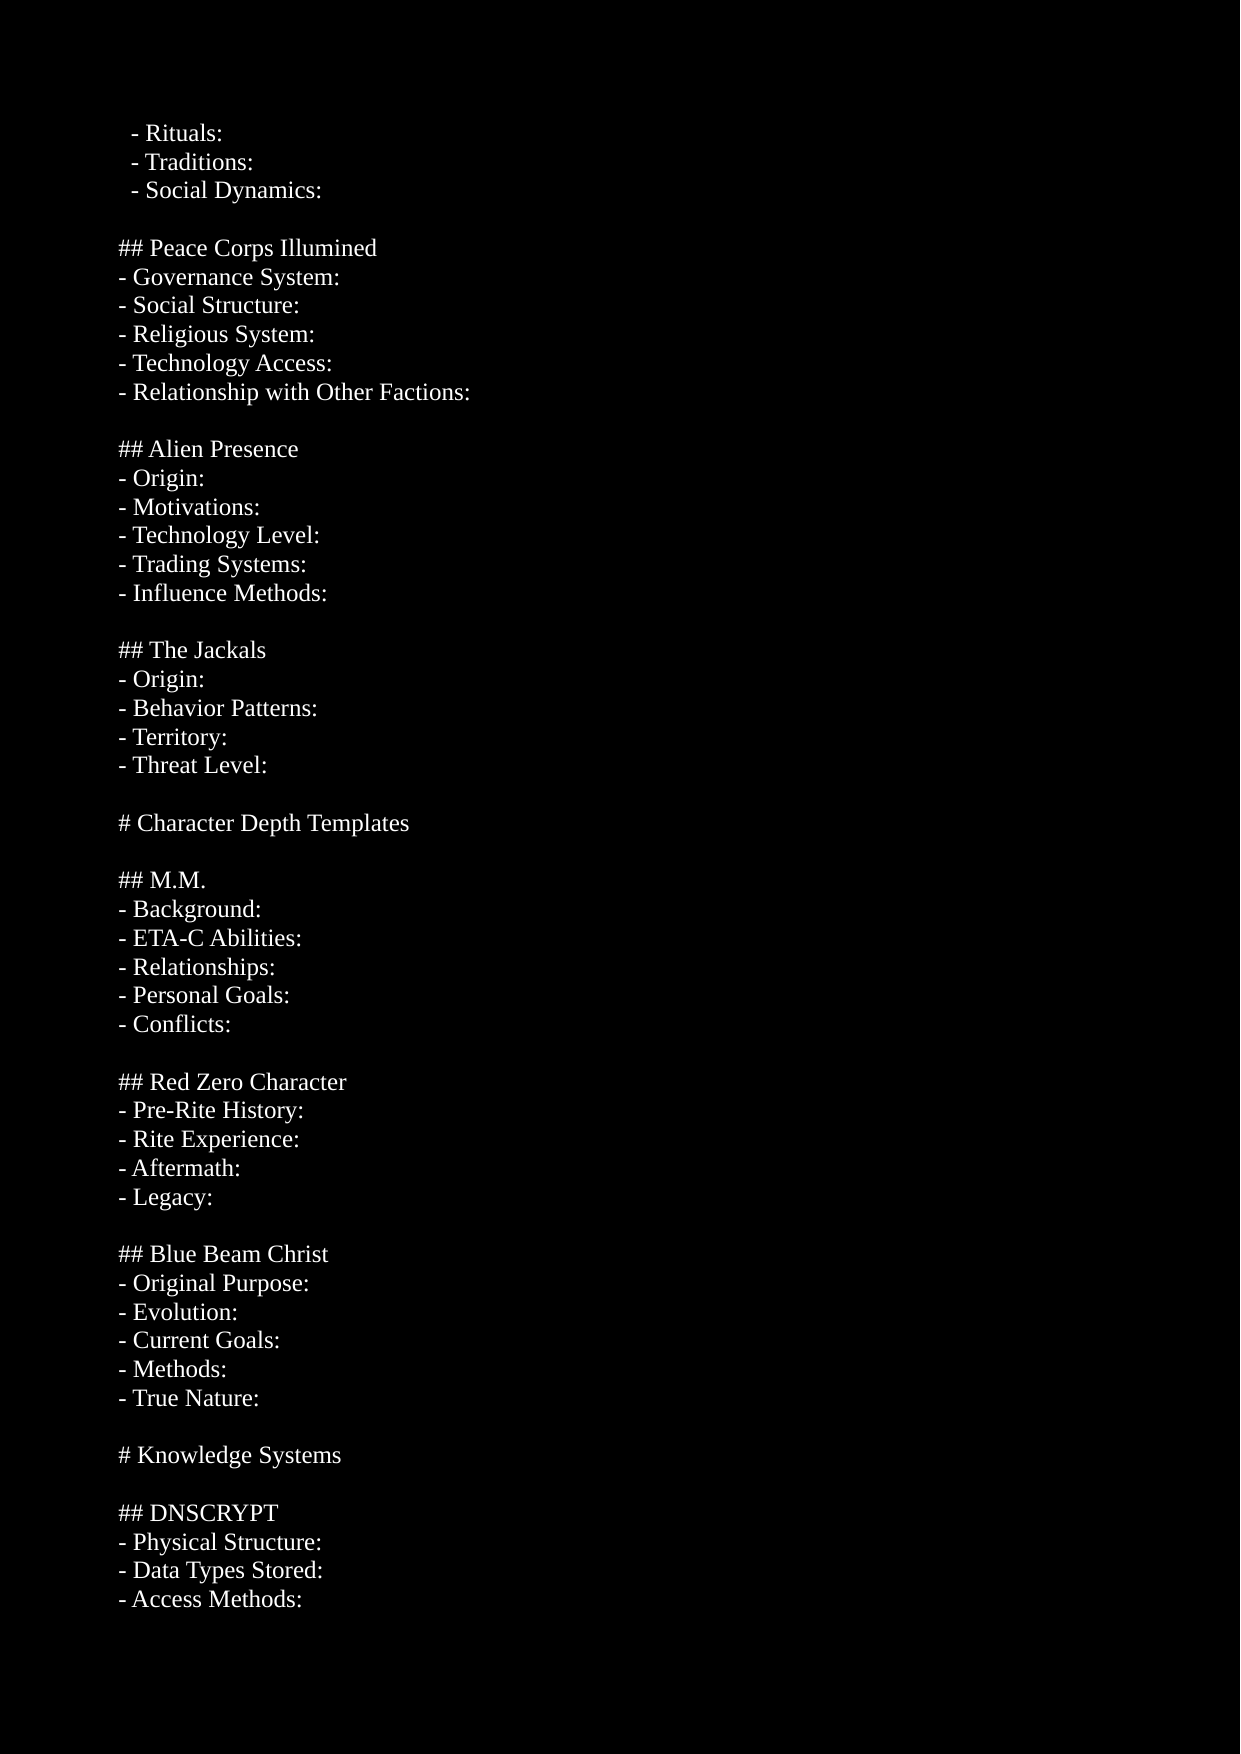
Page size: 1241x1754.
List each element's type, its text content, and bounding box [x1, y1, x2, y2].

text - Territory: [118, 722, 1122, 751]
text - Relationships: [118, 952, 1122, 981]
text - Technology Level: [118, 521, 1122, 549]
text - Physical Structure: [118, 1527, 1122, 1556]
text - ETA-C Abilities: [118, 923, 1122, 952]
text - Legacy: [118, 1182, 1122, 1211]
text - Methods: [118, 1354, 1122, 1383]
text - Personal Goals: [118, 981, 1122, 1009]
text # Knowledge Systems [118, 1441, 1122, 1469]
text ## Blue Beam Christ [118, 1239, 1122, 1268]
text - Aftermath: [118, 1153, 1122, 1182]
text ## Peace Corps Illumined [118, 233, 1122, 262]
text - Rite Experience: [118, 1124, 1122, 1153]
text ## Alien Presence [118, 434, 1122, 463]
text - Rituals: [118, 118, 1122, 147]
text - Conflicts: [118, 1009, 1122, 1038]
text - Data Types Stored: [118, 1556, 1122, 1584]
text ## DNSCRYPT [118, 1498, 1122, 1527]
text - Behavior Patterns: [118, 693, 1122, 722]
text - Access Methods: [118, 1584, 1122, 1613]
text - True Nature: [118, 1383, 1122, 1412]
text - Technology Access: [118, 348, 1122, 377]
text - Evolution: [118, 1297, 1122, 1326]
text - Current Goals: [118, 1326, 1122, 1354]
text - Origin: [118, 463, 1122, 492]
text - Threat Level: [118, 751, 1122, 779]
text - Original Purpose: [118, 1268, 1122, 1297]
text - Pre-Rite History: [118, 1096, 1122, 1124]
text - Motivations: [118, 492, 1122, 521]
text - Social Structure: [118, 291, 1122, 319]
text ## M.M. [118, 866, 1122, 894]
text - Relationship with Other Factions: [118, 377, 1122, 406]
text - Trading Systems: [118, 549, 1122, 578]
text - Background: [118, 894, 1122, 923]
text ## Red Zero Character [118, 1067, 1122, 1096]
text - Origin: [118, 664, 1122, 693]
text ## The Jackals [118, 636, 1122, 664]
text # Character Depth Templates [118, 808, 1122, 837]
text - Traditions: [118, 147, 1122, 176]
text - Religious System: [118, 319, 1122, 348]
text - Governance System: [118, 262, 1122, 291]
text - Influence Methods: [118, 578, 1122, 607]
text - Social Dynamics: [118, 176, 1122, 204]
